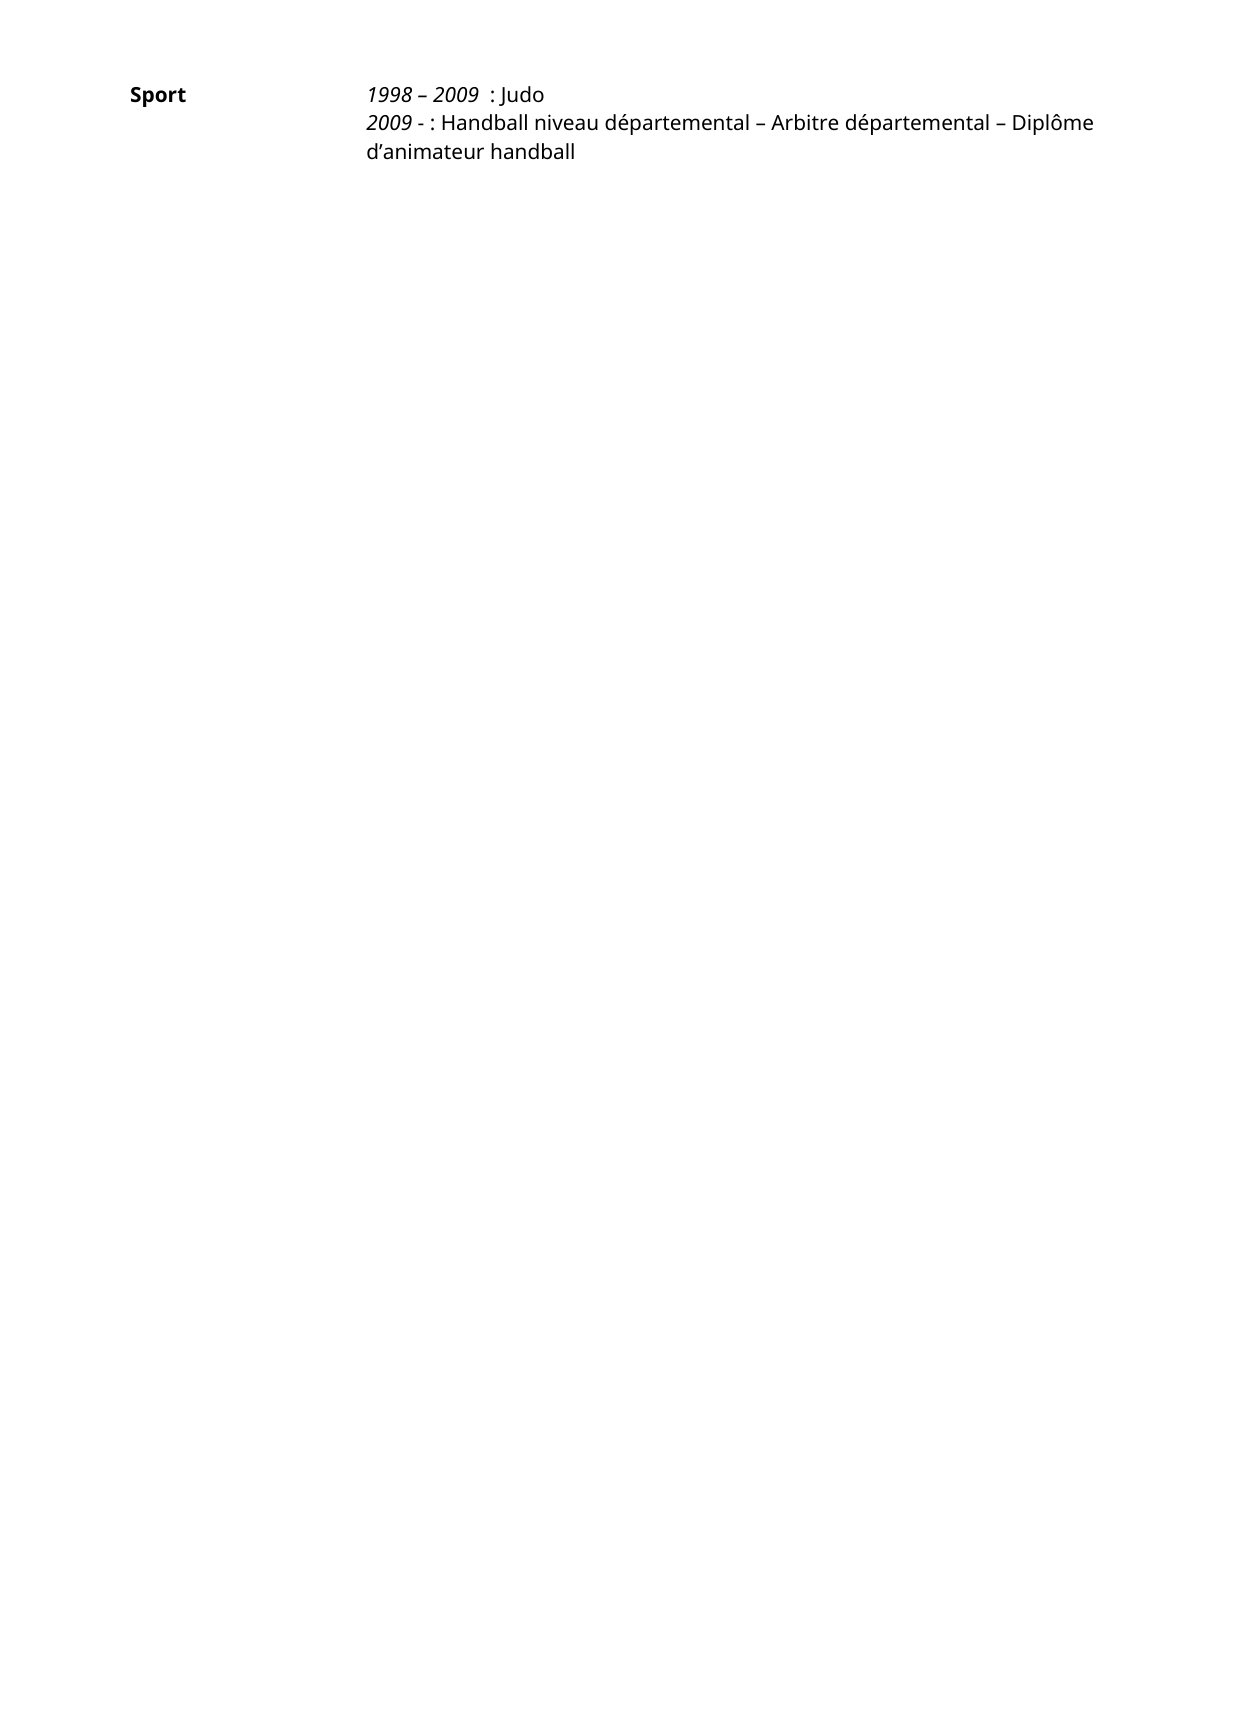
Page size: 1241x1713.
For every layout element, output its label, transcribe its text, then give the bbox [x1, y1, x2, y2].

table_header Sport [118, 80, 354, 165]
table_header 1998 – 2009 : Judo 2009 - : Handball niveau départemental – Arbitre départemental – Diplôme d’animateur handball [354, 80, 1122, 165]
